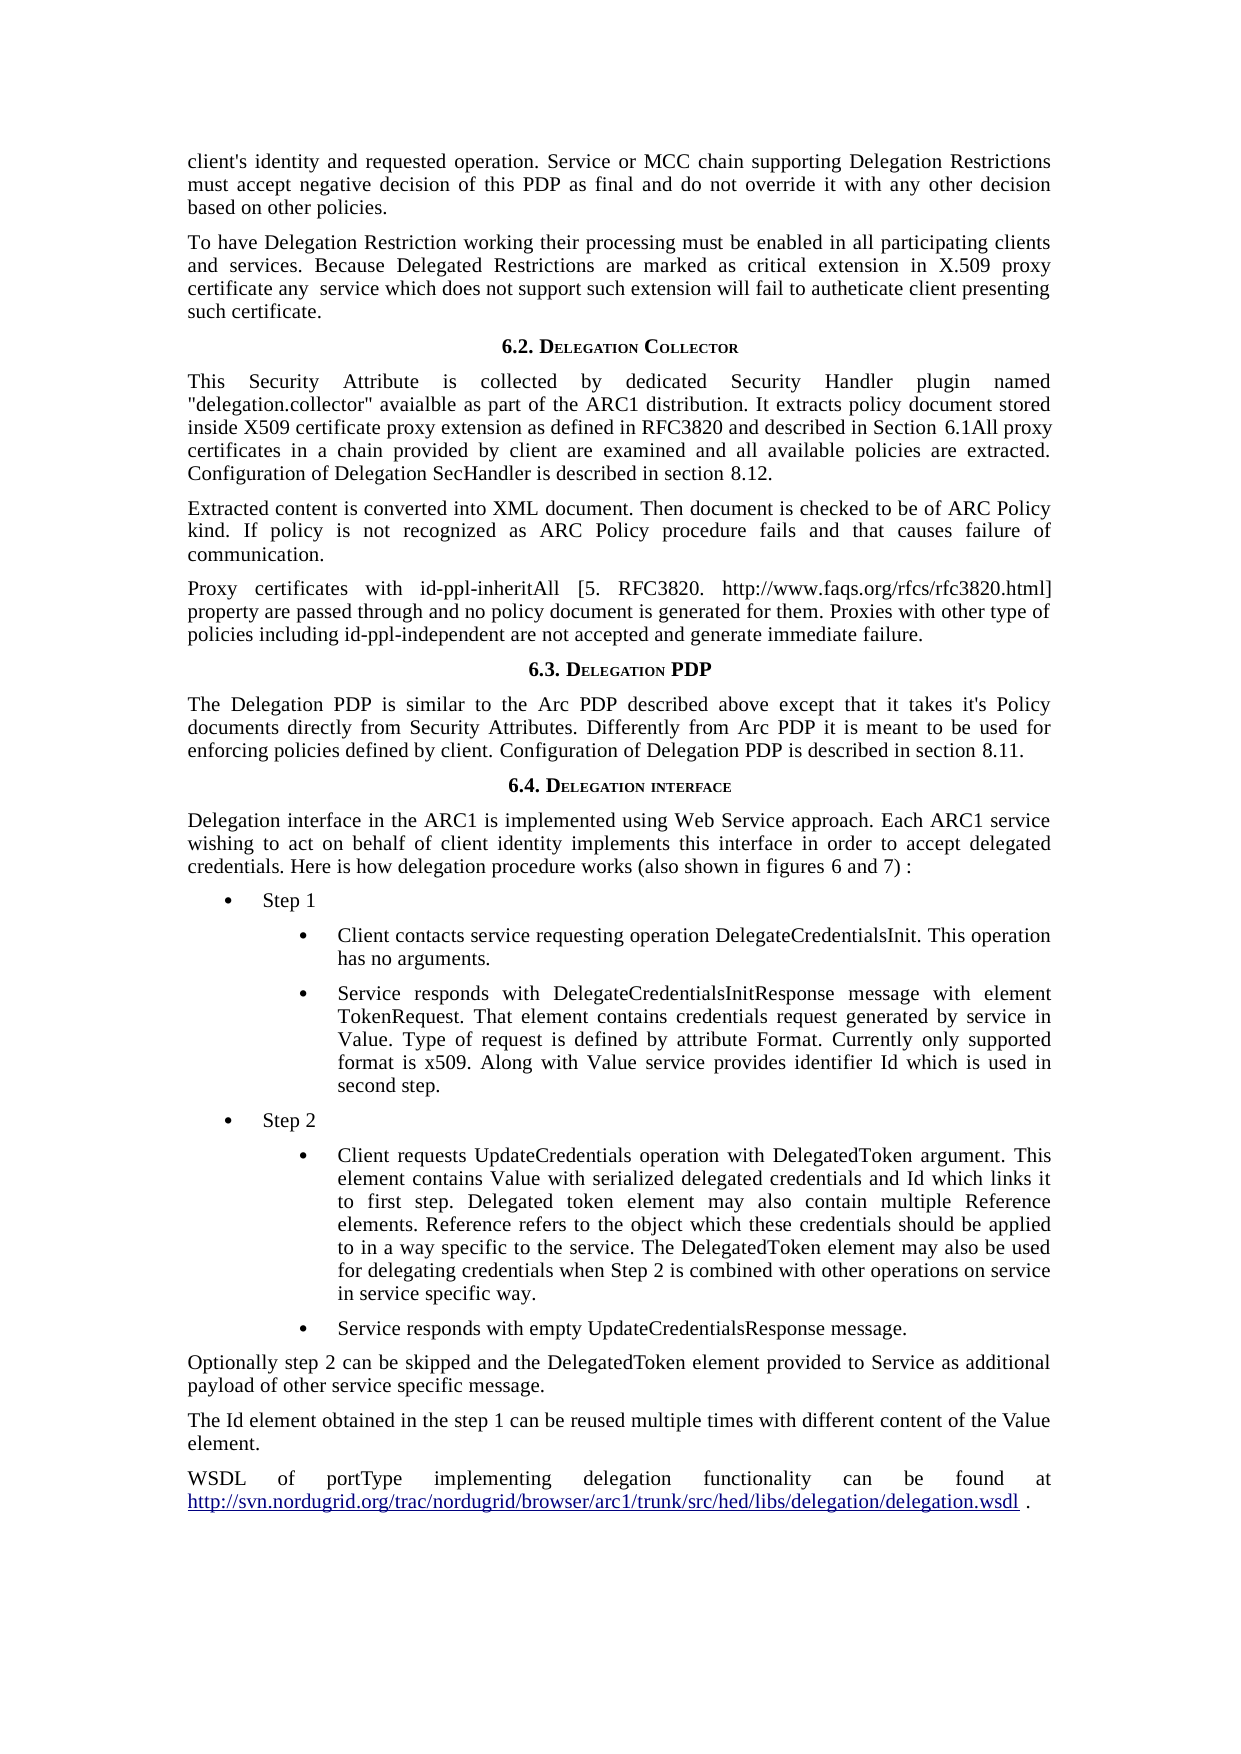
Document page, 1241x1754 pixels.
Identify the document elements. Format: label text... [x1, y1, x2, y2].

list Step 1 [225, 889, 1053, 912]
list Service responds with empty UpdateCredentialsResponse message. [300, 1316, 1053, 1339]
text Delegation interface in the ARC1 is implemented using Web Service approach. Each ARC1 service wishing to act on behalf of client identity implements this interface in order to accept delegated credentials. Here is how delegation procedure works (also shown in figures 6 and 7) : [187, 808, 1053, 877]
list Client contacts service requesting operation DelegateCredentialsInit. This operation has no arguments. [300, 924, 1053, 970]
list Step 2 [225, 1109, 1053, 1132]
text The Delegation PDP is similar to the Arc PDP described above except that it takes it's Policy documents directly from Security Attributes. Differently from Arc PDP it is meant to be used for enforcing policies defined by client. Configuration of Delegation PDP is described in section 8.11. [187, 693, 1053, 762]
subtitle Delegation Collector [187, 335, 1053, 358]
text WSDL of portType implementing delegation functionality can be found at http://svn.nordugrid.org/trac/nordugrid/browser/arc1/trunk/src/hed/libs/delegation/delegation.wsdl . [187, 1467, 1053, 1513]
text This Security Attribute is collected by dedicated Security Handler plugin named "delegation.collector" avaialble as part of the ARC1 distribution. It extracts policy document stored inside X509 certificate proxy extension as defined in RFC3820 and described in Section 6.1All proxy certificates in a chain provided by client are examined and all available policies are extracted. Configuration of Delegation SecHandler is described in section 8.12. [187, 369, 1053, 484]
text Proxy certificates with id-ppl-inheritAll [5. RFC3820. http://www.faqs.org/rfcs/rfc3820.html] property are passed through and no policy document is generated for them. Proxies with other type of policies including id-ppl-independent are not accepted and generate immediate failure. [187, 577, 1053, 646]
subtitle Delegation interface [187, 774, 1053, 797]
text To have Delegation Restriction working their processing must be enabled in all participating clients and services. Because Delegated Restrictions are marked as critical extension in X.509 proxy certificate any service which does not support such extension will fail to autheticate client presenting such certificate. [187, 231, 1053, 323]
text Optionally step 2 can be skipped and the DelegatedToken element provided to Service as additional payload of other service specific message. [187, 1351, 1053, 1397]
list Service responds with DelegateCredentialsInitResponse message with element TokenRequest. That element contains credentials request generated by service in Value. Type of request is defined by attribute Format. Currently only supported format is x509. Along with Value service provides identifier Id which is used in second step. [300, 982, 1053, 1097]
text The Id element obtained in the step 1 can be reused multiple times with different content of the Value element. [187, 1409, 1053, 1455]
text Extracted content is converted into XML document. Then document is checked to be of ARC Policy kind. If policy is not recognized as ARC Policy procedure fails and that causes failure of communication. [187, 496, 1053, 565]
text client's identity and requested operation. Service or MCC chain supporting Delegation Restrictions must accept negative decision of this PDP as final and do not override it with any other decision based on other policies. [187, 150, 1053, 219]
list Client requests UpdateCredentials operation with DelegatedToken argument. This element contains Value with serialized delegated credentials and Id which links it to first step. Delegated token element may also contain multiple Reference elements. Reference refers to the object which these credentials should be applied to in a way specific to the service. The DelegatedToken element may also be used for delegating credentials when Step 2 is combined with other operations on service in service specific way. [300, 1143, 1053, 1305]
subtitle Delegation PDP [187, 658, 1053, 681]
